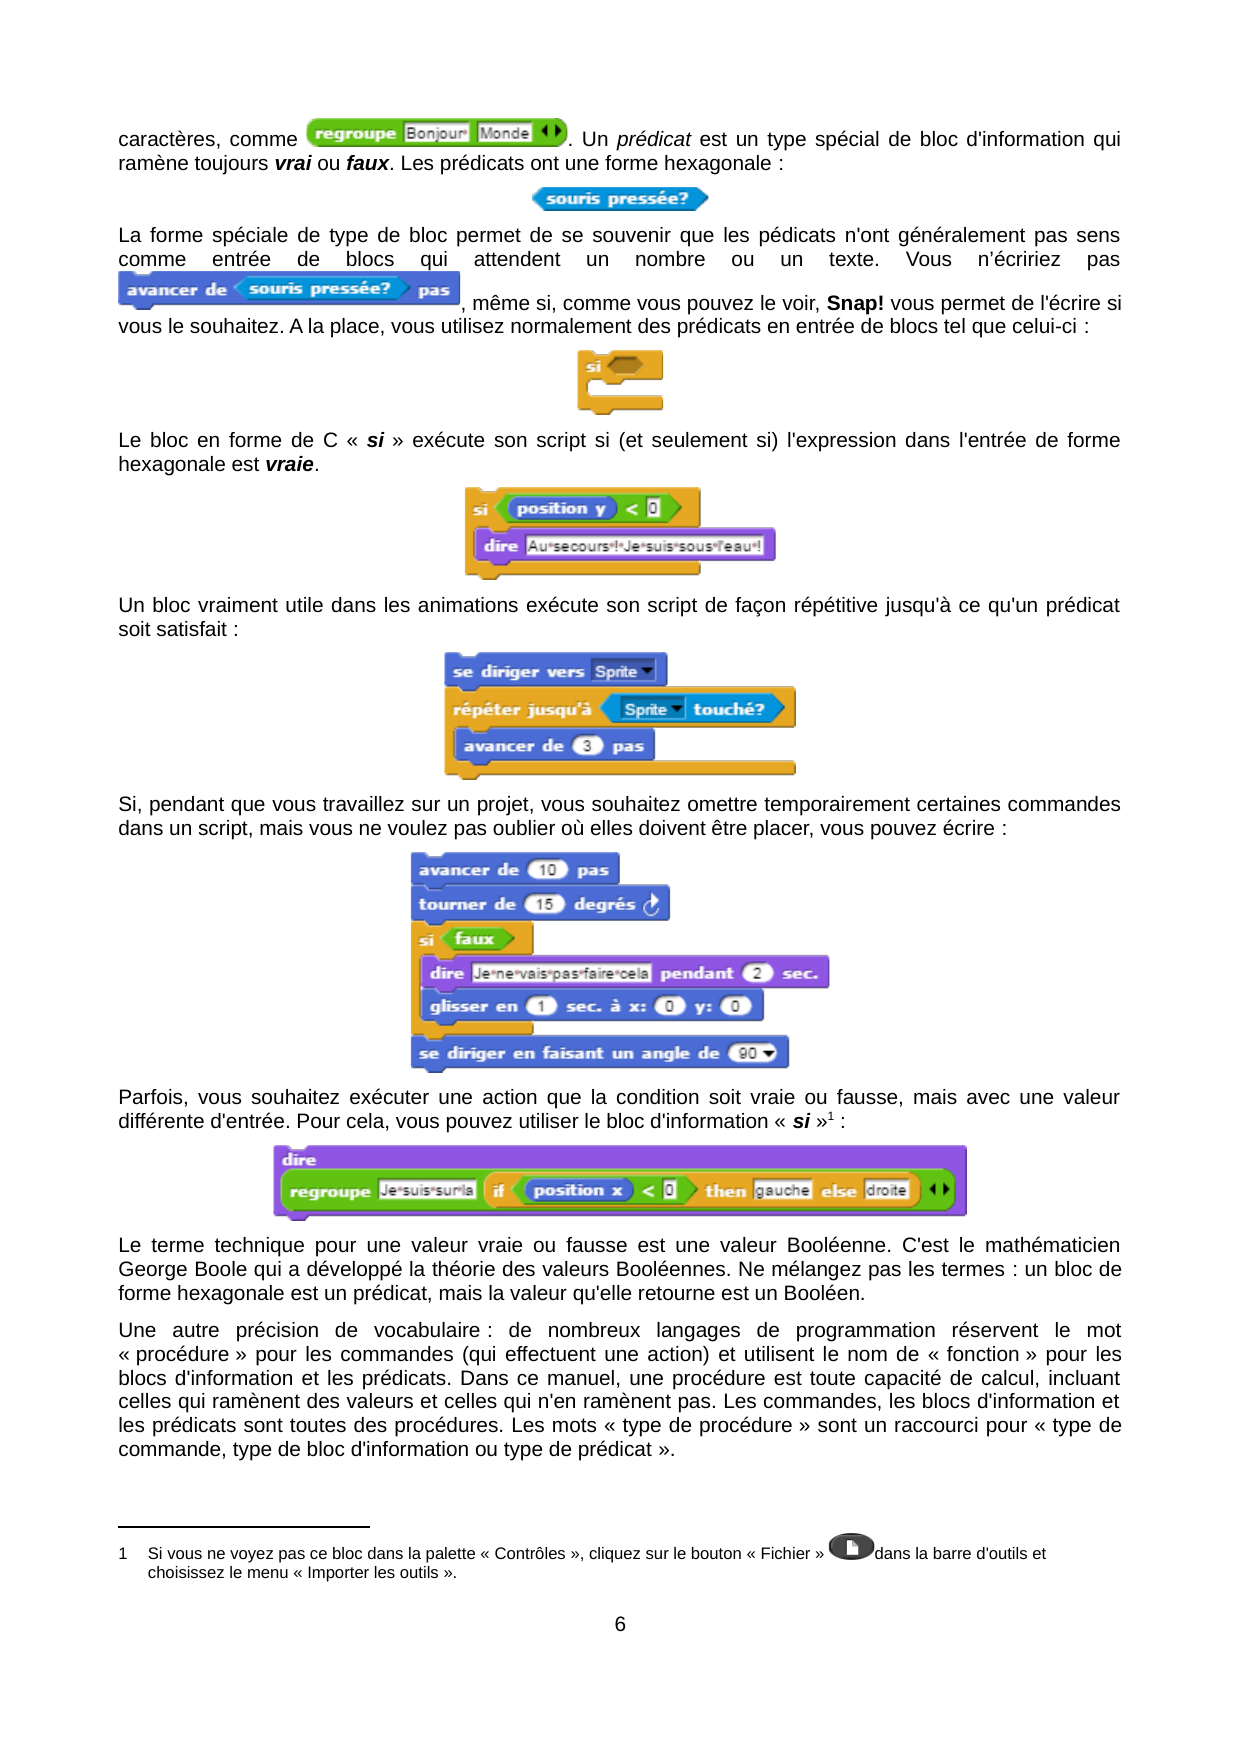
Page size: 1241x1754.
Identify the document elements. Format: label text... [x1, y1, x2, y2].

text caractères, comme . Un prédicat est un type spécial de bloc d'information qui ramène toujours vrai ou faux. Les prédicats ont une forme hexagonale : [118, 118, 1122, 174]
picture [410, 852, 830, 1073]
text Un bloc vraiment utile dans les animations exécute son script de façon répétitive jusqu'à ce qu'un prédicat soit satisfait : [118, 592, 1122, 640]
text Si, pendant que vous travaillez sur un projet, vous souhaitez omettre temporairement certaines commandes dans un script, mais vous ne voulez pas oublier où elles doivent être placer, vous pouvez écrire : [118, 792, 1122, 840]
picture [273, 1145, 967, 1221]
picture [679, 193, 688, 200]
text Une autre précision de vocabulaire : de nombreux langages de programmation réservent le mot « procédure » pour les commandes (qui effectuent une action) et utilisent le nom de « fonction » pour les blocs d'information et les prédicats. Dans ce manuel, une procédure est toute capacité de calcul, incluant celles qui ramènent des valeurs et celles qui n'en ramènent pas. Les commandes, les blocs d'information et les prédicats sont toutes des procédures. Les mots « type de procédure » sont un raccourci pour « type de commande, type de bloc d'information ou type de prédicat ». [118, 1317, 1122, 1461]
picture [118, 271, 461, 310]
text Le bloc en forme de C « si » exécute son script si (et seulement si) l'expression dans l'entrée de forme hexagonale est vraie. [118, 427, 1122, 475]
picture [464, 487, 776, 580]
picture [696, 187, 709, 211]
text Le terme technique pour une valeur vraie ou fausse est une valeur Booléenne. C'est le mathématicien George Boole qui a développé la théorie des valeurs Booléennes. Ne mélangez pas les termes : un bloc de forme hexagonale est un prédicat, mais la valeur qu'elle retourne est un Booléen. [118, 1233, 1122, 1305]
picture [444, 652, 796, 780]
picture [306, 118, 568, 147]
picture [608, 191, 678, 207]
text La forme spéciale de type de bloc permet de se souvenir que les pédicats n'ont généralement pas sens comme entrée de blocs qui attendent un nombre ou un texte. Vous n’écririez pas , même si, comme vous pouvez le voir, Snap! vous permet de l'écrire si vous le souhaitez. A la place, vous utilisez normalement des prédicats en entrée de blocs tel que celui-ci : [118, 223, 1122, 338]
text Parfois, vous souhaitez exécuter une action que la condition soit vraie ou fausse, mais avec une valeur différente d'entrée. Pour cela, vous pouvez utiliser le bloc d'information « si » : [118, 1085, 1122, 1133]
picture [547, 193, 600, 204]
picture [531, 187, 544, 211]
text Si vous ne voyez pas ce bloc dans la palette « Contrôles », cliquez sur le bouton « Fichier » dans la barre d'outils et choisissez le menu « Importer les outils ». [118, 1533, 1122, 1582]
picture [828, 1533, 875, 1560]
picture [577, 350, 664, 415]
